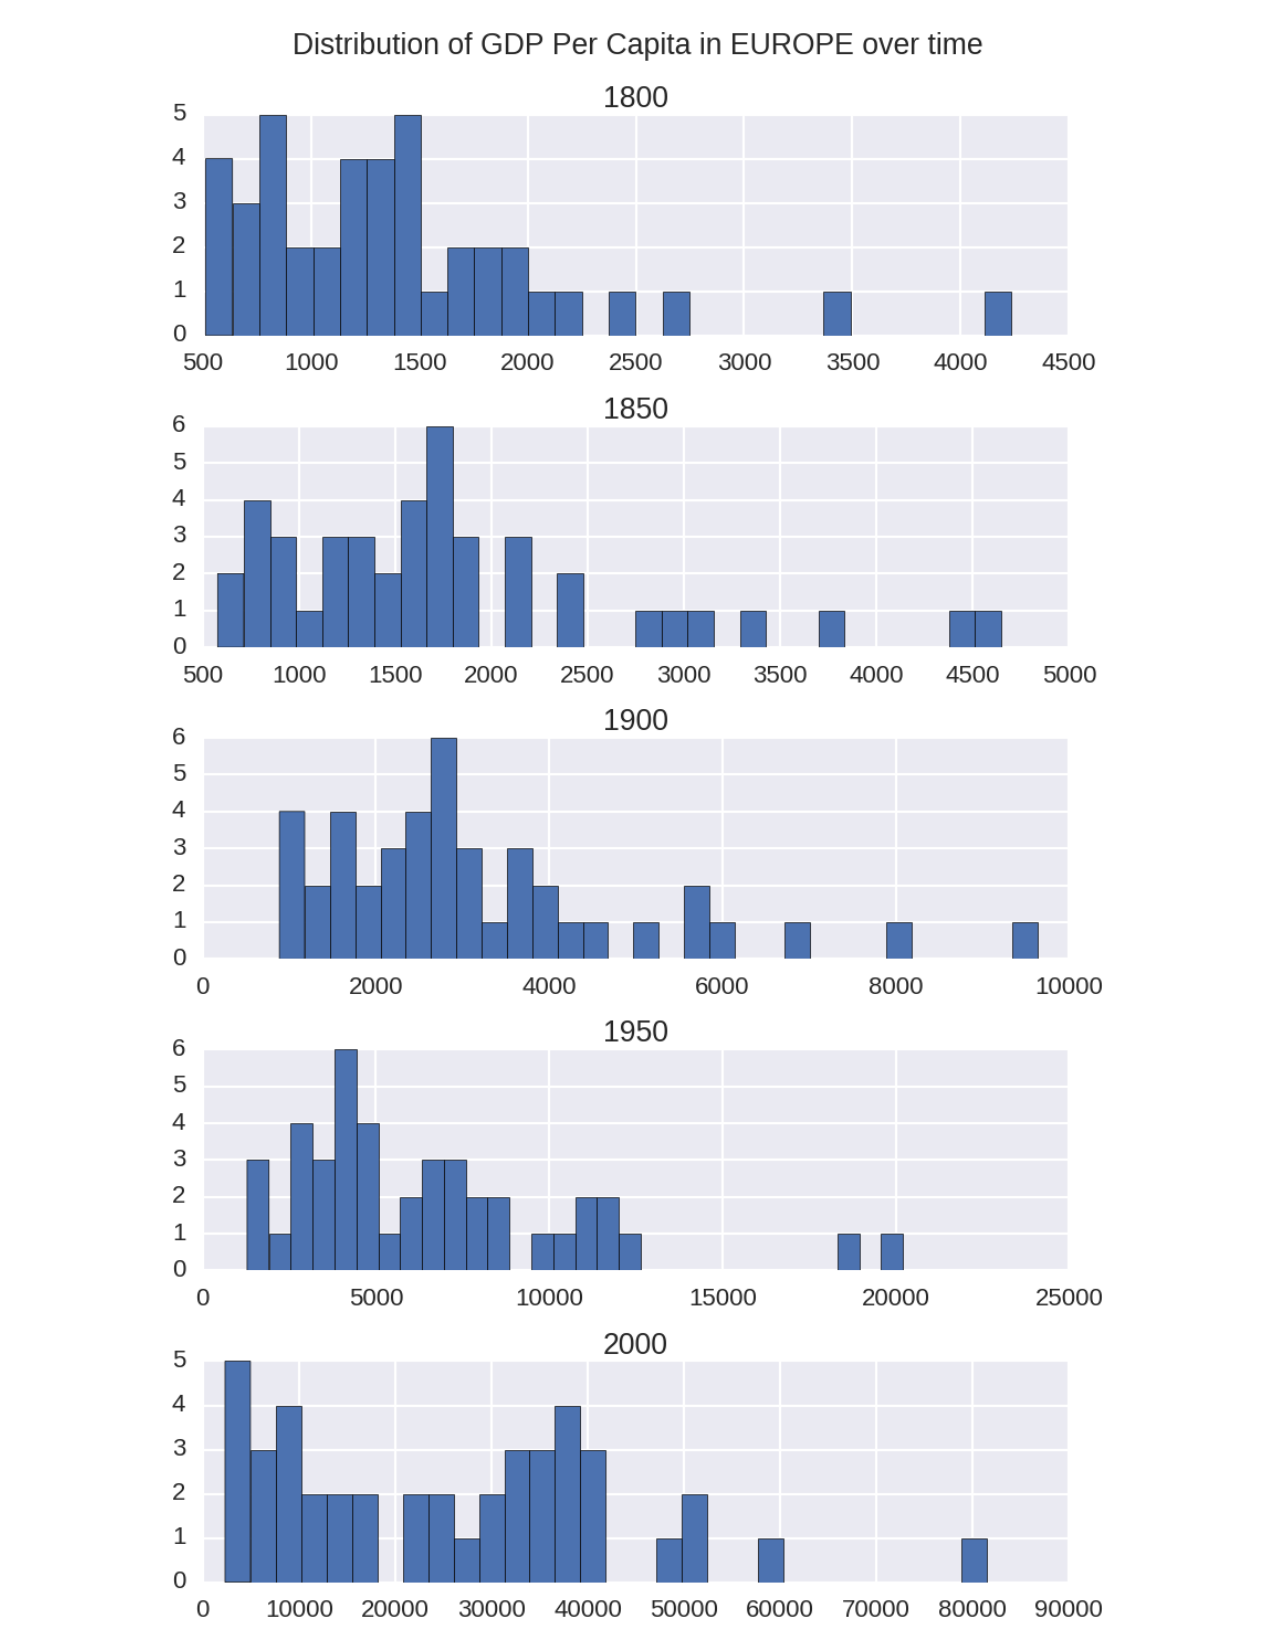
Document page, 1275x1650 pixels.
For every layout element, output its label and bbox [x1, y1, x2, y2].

picture [141, 0, 1135, 1650]
